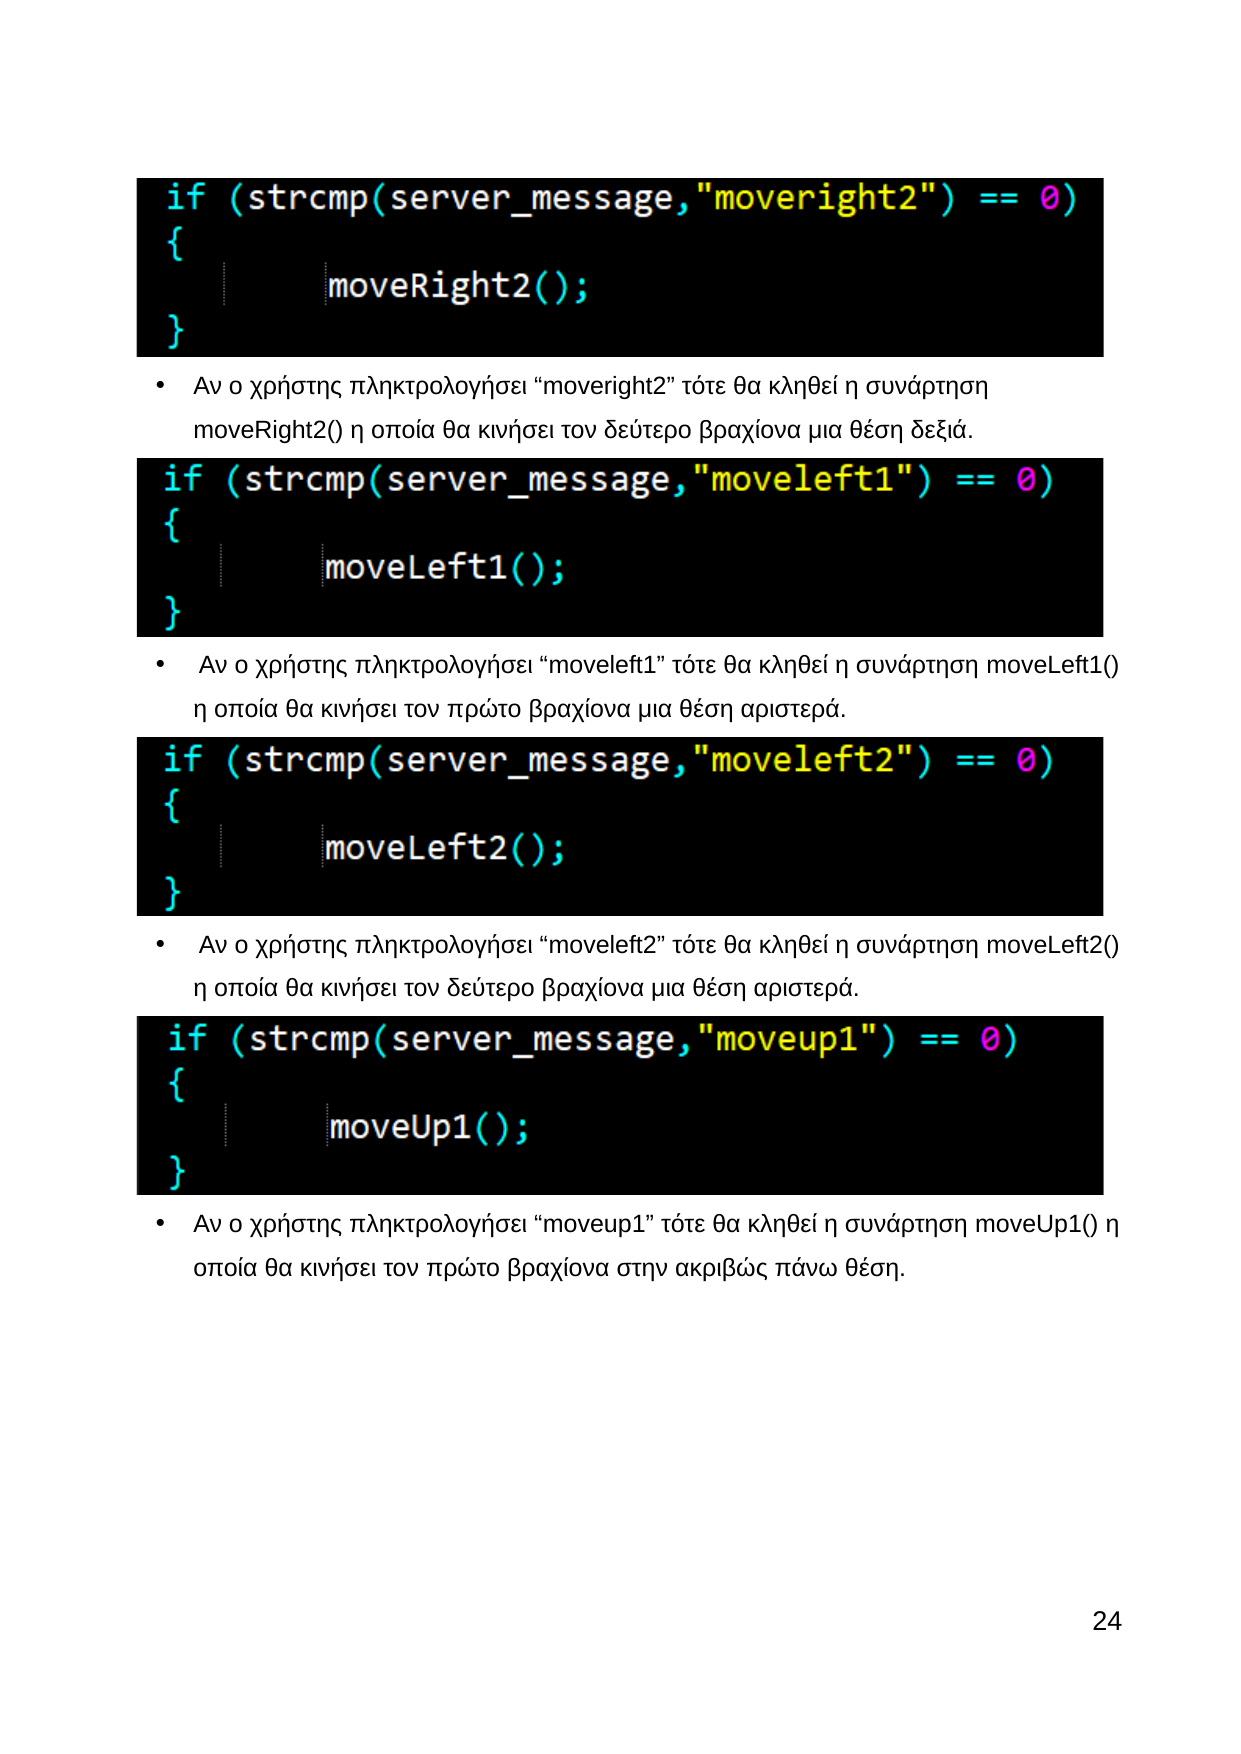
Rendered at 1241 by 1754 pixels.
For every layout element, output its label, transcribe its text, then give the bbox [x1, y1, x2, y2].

list Αν ο χρήστης πληκτρολογήσει “moveup1” τότε θα κληθεί η συνάρτηση moveUp1() η οποία θα κινήσει τον πρώτο βραχίονα στην ακριβώς πάνω θέση. [156, 1017, 1122, 1281]
picture [136, 178, 1104, 357]
list Αν ο χρήστης πληκτρολογήσει “moveright2” τότε θα κληθεί η συνάρτηση moveRight2() η οποία θα κινήσει τον δεύτερο βραχίονα μια θέση δεξιά. [156, 179, 1122, 444]
picture [136, 458, 1104, 637]
list Αν ο χρήστης πληκτρολογήσει “moveleft2” τότε θα κληθεί η συνάρτηση moveLeft2() η οποία θα κινήσει τον δεύτερο βραχίονα μια θέση αριστερά. [156, 737, 1122, 1002]
picture [136, 1016, 1104, 1195]
picture [136, 737, 1104, 916]
list Αν ο χρήστης πληκτρολογήσει “moveleft1” τότε θα κληθεί η συνάρτηση moveLeft1() η οποία θα κινήσει τον πρώτο βραχίονα μια θέση αριστερά. [156, 458, 1122, 723]
